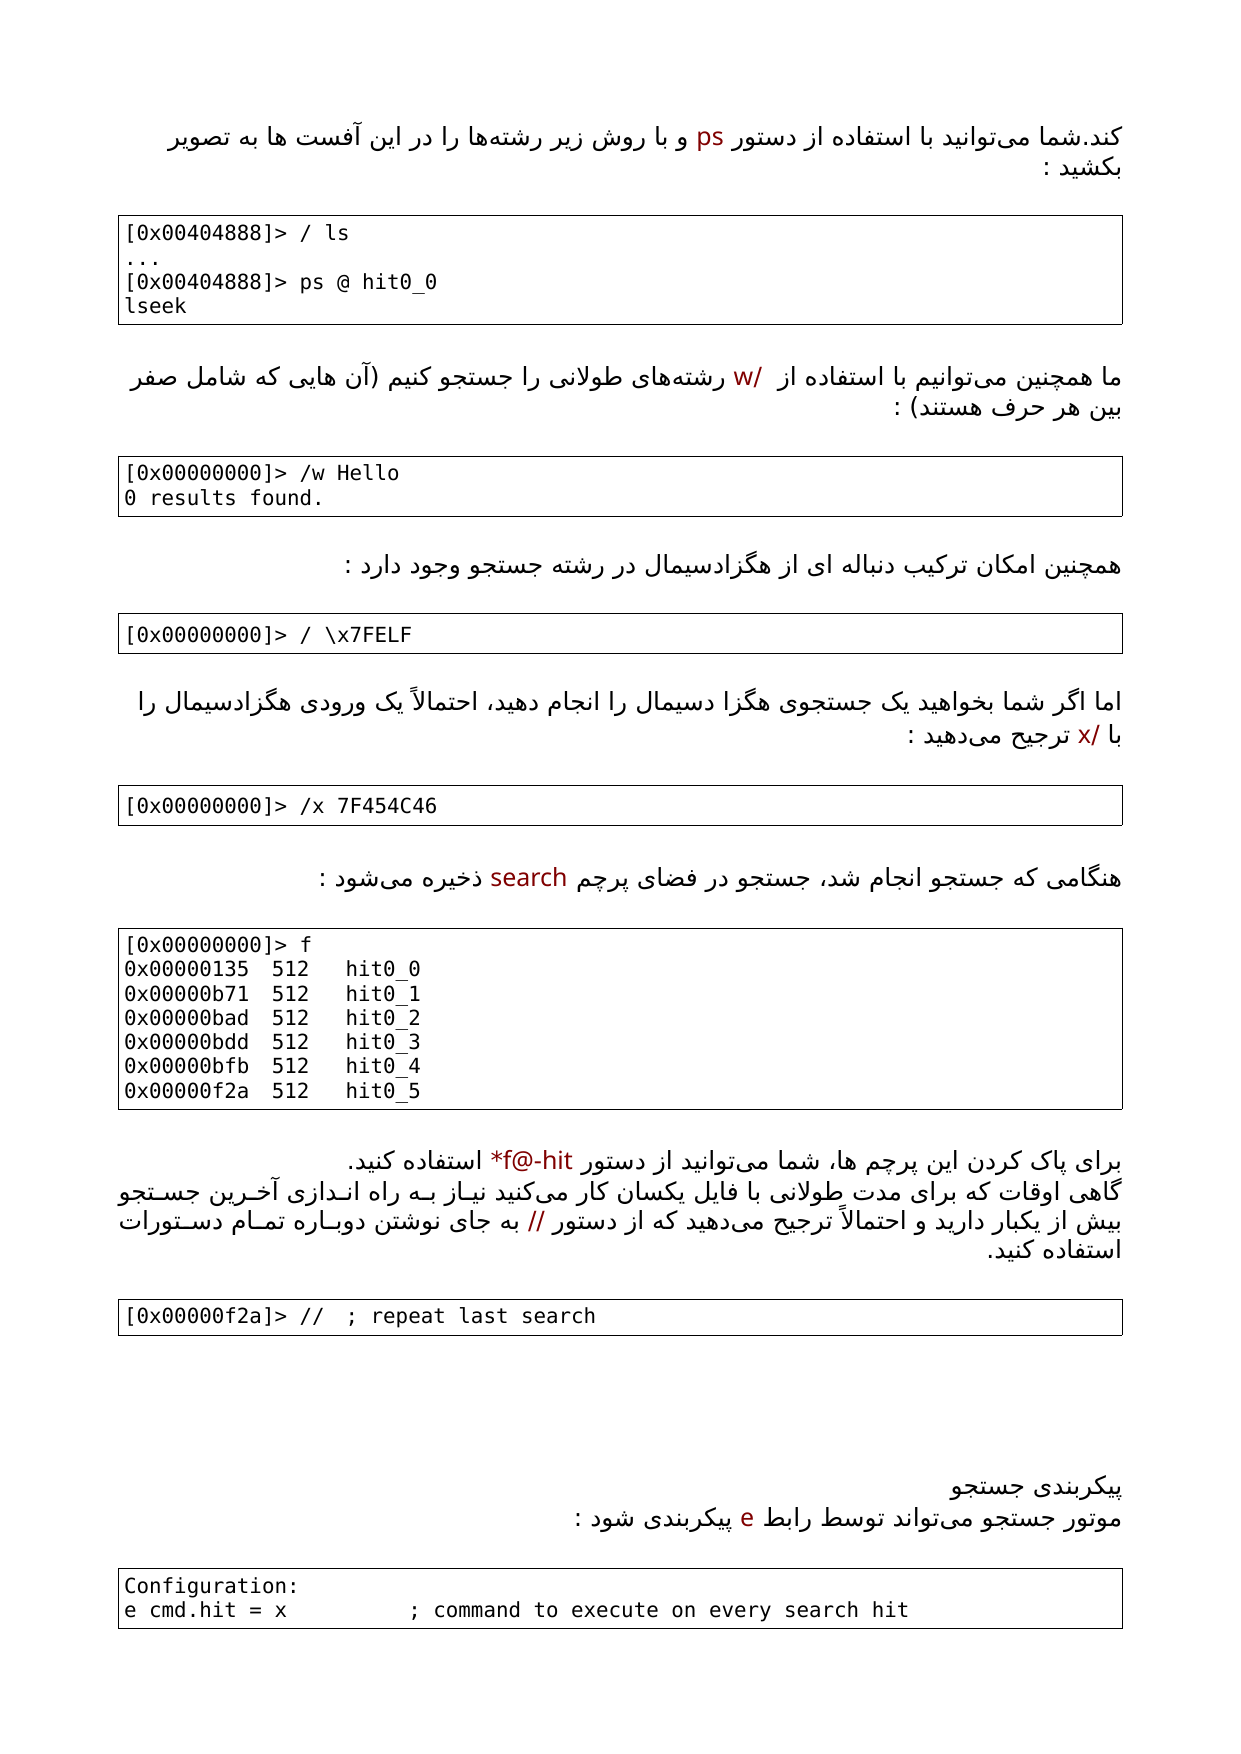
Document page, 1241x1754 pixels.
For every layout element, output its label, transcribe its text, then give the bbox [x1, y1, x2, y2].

text همانطور که می بینید، Radare یک پرچم hit را برای هر نتیجه جستجو که پیدا می‌کند ایجاد می کند.شما می‌توانید با استفاده از دستور ps و با روش زیر رشته‌ها را در این آفست ها به تصویر بکشید : [118, 118, 1122, 181]
table_header [0x00000000]> f 0x00000135 512 hit0_0 0x00000b71 512 hit0_1 0x00000bad 512 hit0_2 0x00000bdd 512 hit0_3 0x00000bfb 512 hit0_4 0x00000f2a 512 hit0_5 [119, 929, 1122, 1109]
text ما همچنین می‌توانیم با استفاده از /w رشته‌های طولانی را جستجو کنیم (آن هایی که شامل صفر بین هر حرف هستند) : [118, 358, 1122, 421]
table_header Configuration: e cmd.hit = x ; command to execute on every search hit [119, 1569, 1122, 1628]
table_header [0x00404888]> / ls ... [0x00404888]> ps @ hit0_0 lseek [119, 216, 1122, 324]
table_header [0x00000000]> / \x7FELF [119, 614, 1122, 653]
text برای پاک کردن این پرچم ها، شما می‌توانید از دستور f@-hit* استفاده کنید. [118, 1143, 1122, 1177]
text گاهی اوقات که برای مدت طولانی با فایل یکسان کار می‌کنید نیاز به راه اندازی آخرین جستجو بیش از یکبار دارید و احتمالاً ترجیح می‌دهید که از دستور // به جای نوشتن دوباره تمام دستورات استفاده کنید. [118, 1177, 1122, 1264]
text اما اگر شما بخواهید یک جستجوی هگزا دسیمال را انجام دهید، احتمالاً یک ورودی هگزادسیمال را با /x ترجیح می‌دهید : [118, 687, 1122, 751]
table_header [0x00000000]> /w Hello 0 results found. [119, 457, 1122, 516]
text هنگامی که جستجو انجام شد، جستجو در فضای پرچم search ذخیره می‌شود : [118, 859, 1122, 893]
table_header [0x00000f2a]> // ; repeat last search [119, 1300, 1122, 1334]
text همچنین امکان ترکیب دنباله ای از هگزادسیمال در رشته جستجو وجود دارد : [118, 550, 1122, 579]
text پیکربندی جستجو [118, 1471, 1122, 1500]
table_header [0x00000000]> /x 7F454C46 [119, 786, 1122, 825]
text موتور جستجو می‌تواند توسط رابط e پیکربندی شود : [118, 1500, 1122, 1534]
